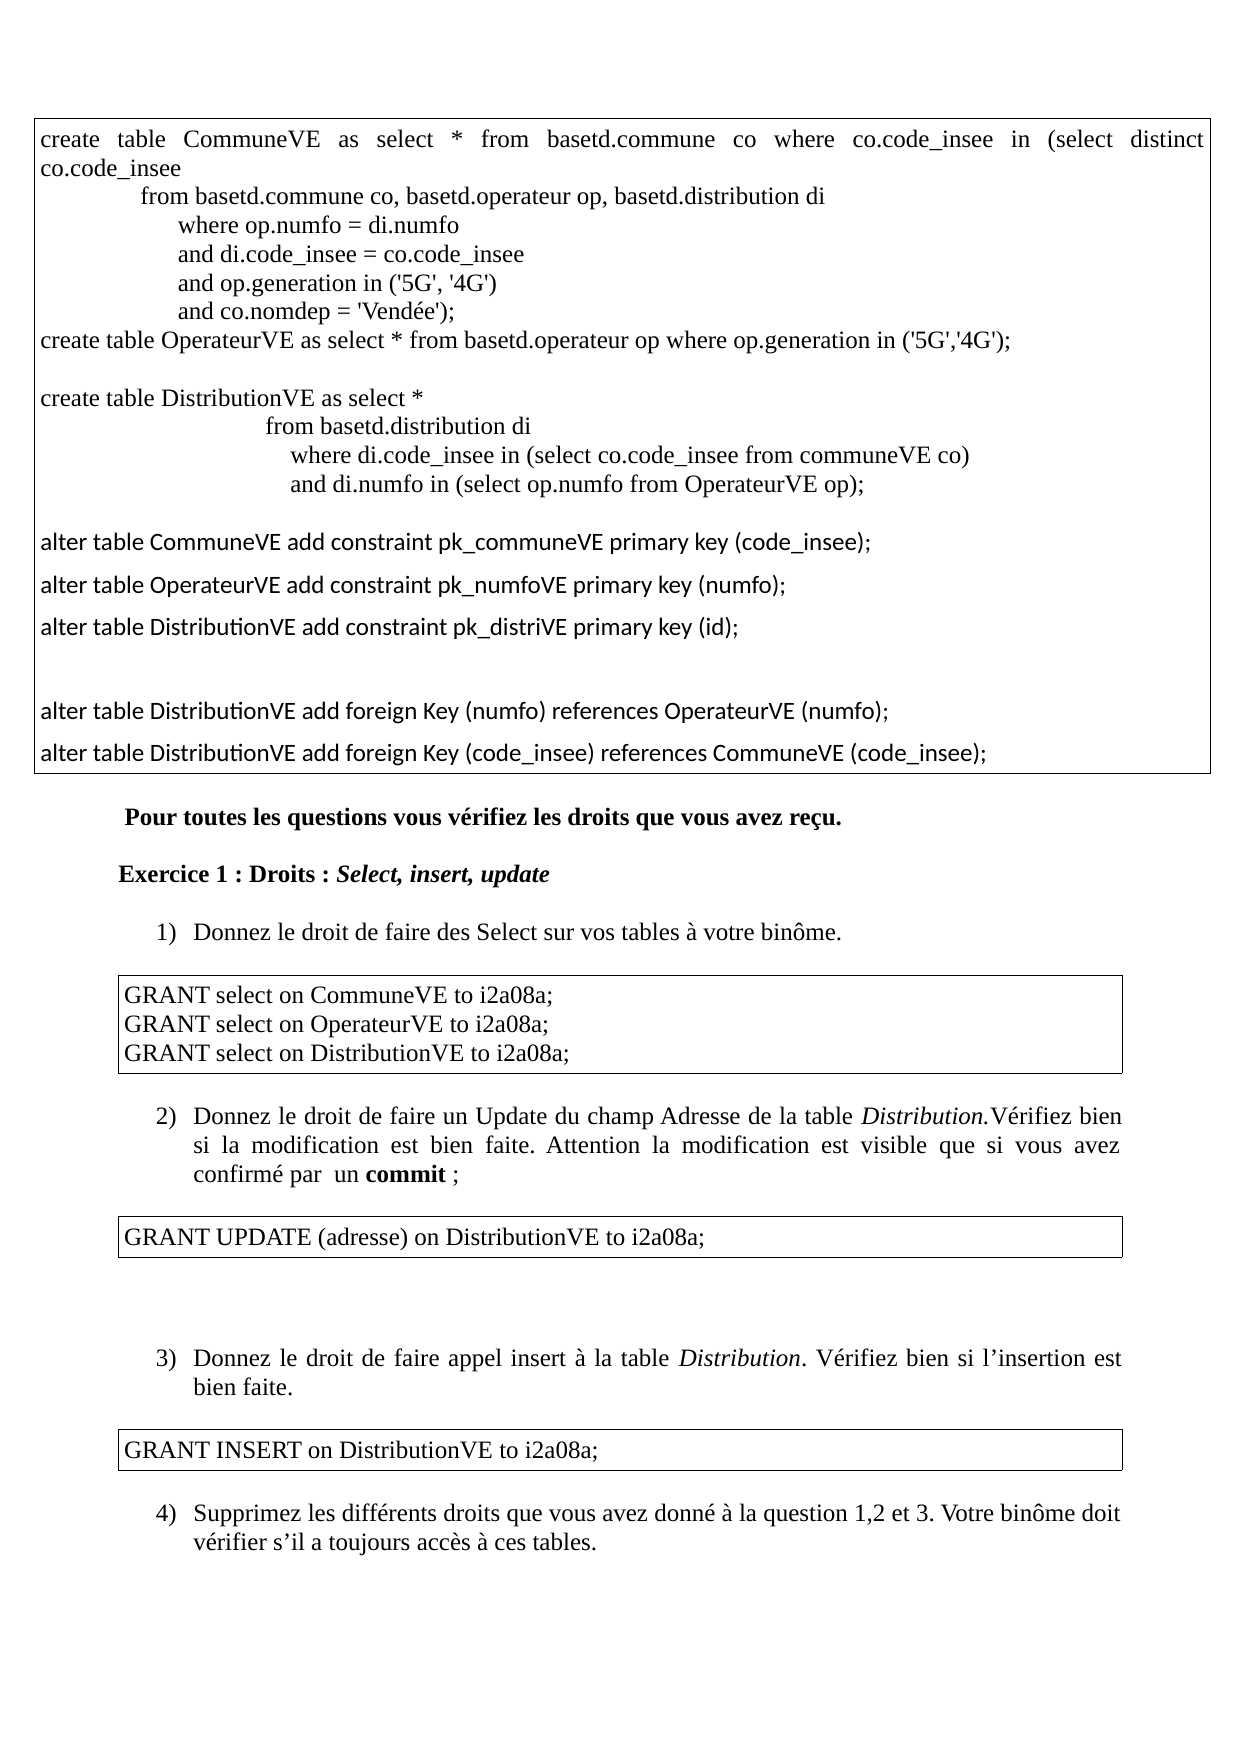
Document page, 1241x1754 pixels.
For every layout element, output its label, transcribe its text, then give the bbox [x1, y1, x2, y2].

list Donnez le droit de faire des Select sur vos tables à votre binôme. [156, 917, 1122, 946]
table_header GRANT UPDATE (adresse) on DistributionVE to i2a08a; [119, 1217, 1122, 1257]
list Supprimez les différents droits que vous avez donné à la question 1,2 et 3. Votre binôme doit vérifier s’il a toujours accès à ces tables. [156, 1498, 1122, 1556]
table_header create table CommuneVE as select * from basetd.commune co where co.code_insee in (select distinct co.code_insee from basetd.commune co, basetd.operateur op, basetd.distribution di where op.numfo = di.numfo and di.code_insee = co.code_insee and op.generation in ('5G', '4G') and co.nomdep = 'Vendée'); create table OperateurVE as select * from basetd.operateur op where op.generation in ('5G','4G'); create table DistributionVE as select * from basetd.distribution di where di.code_insee in (select co.code_insee from communeVE co) and di.numfo in (select op.numfo from OperateurVE op); alter table CommuneVE add constraint pk_communeVE primary key (code_insee); alter table OperateurVE add constraint pk_numfoVE primary key (numfo); alter table DistributionVE add constraint pk_distriVE primary key (id); alter table DistributionVE add foreign Key (numfo) references OperateurVE (numfo); alter table DistributionVE add foreign Key (code_insee) references CommuneVE (code_insee); [35, 119, 1210, 773]
text Exercice 1 : Droits : Select, insert, update [118, 859, 1122, 888]
text Pour toutes les questions vous vérifiez les droits que vous avez reçu. [118, 802, 1122, 831]
list Donnez le droit de faire un Update du champ Adresse de la table Distribution.Vérifiez bien si la modification est bien faite. Attention la modification est visible que si vous avez confirmé par un commit ; [156, 1101, 1122, 1187]
table_header GRANT INSERT on DistributionVE to i2a08a; [119, 1430, 1122, 1469]
table_header GRANT select on CommuneVE to i2a08a; GRANT select on OperateurVE to i2a08a; GRANT select on DistributionVE to i2a08a; [119, 976, 1122, 1072]
list Donnez le droit de faire appel insert à la table Distribution. Vérifiez bien si l’insertion est bien faite. [156, 1343, 1122, 1400]
